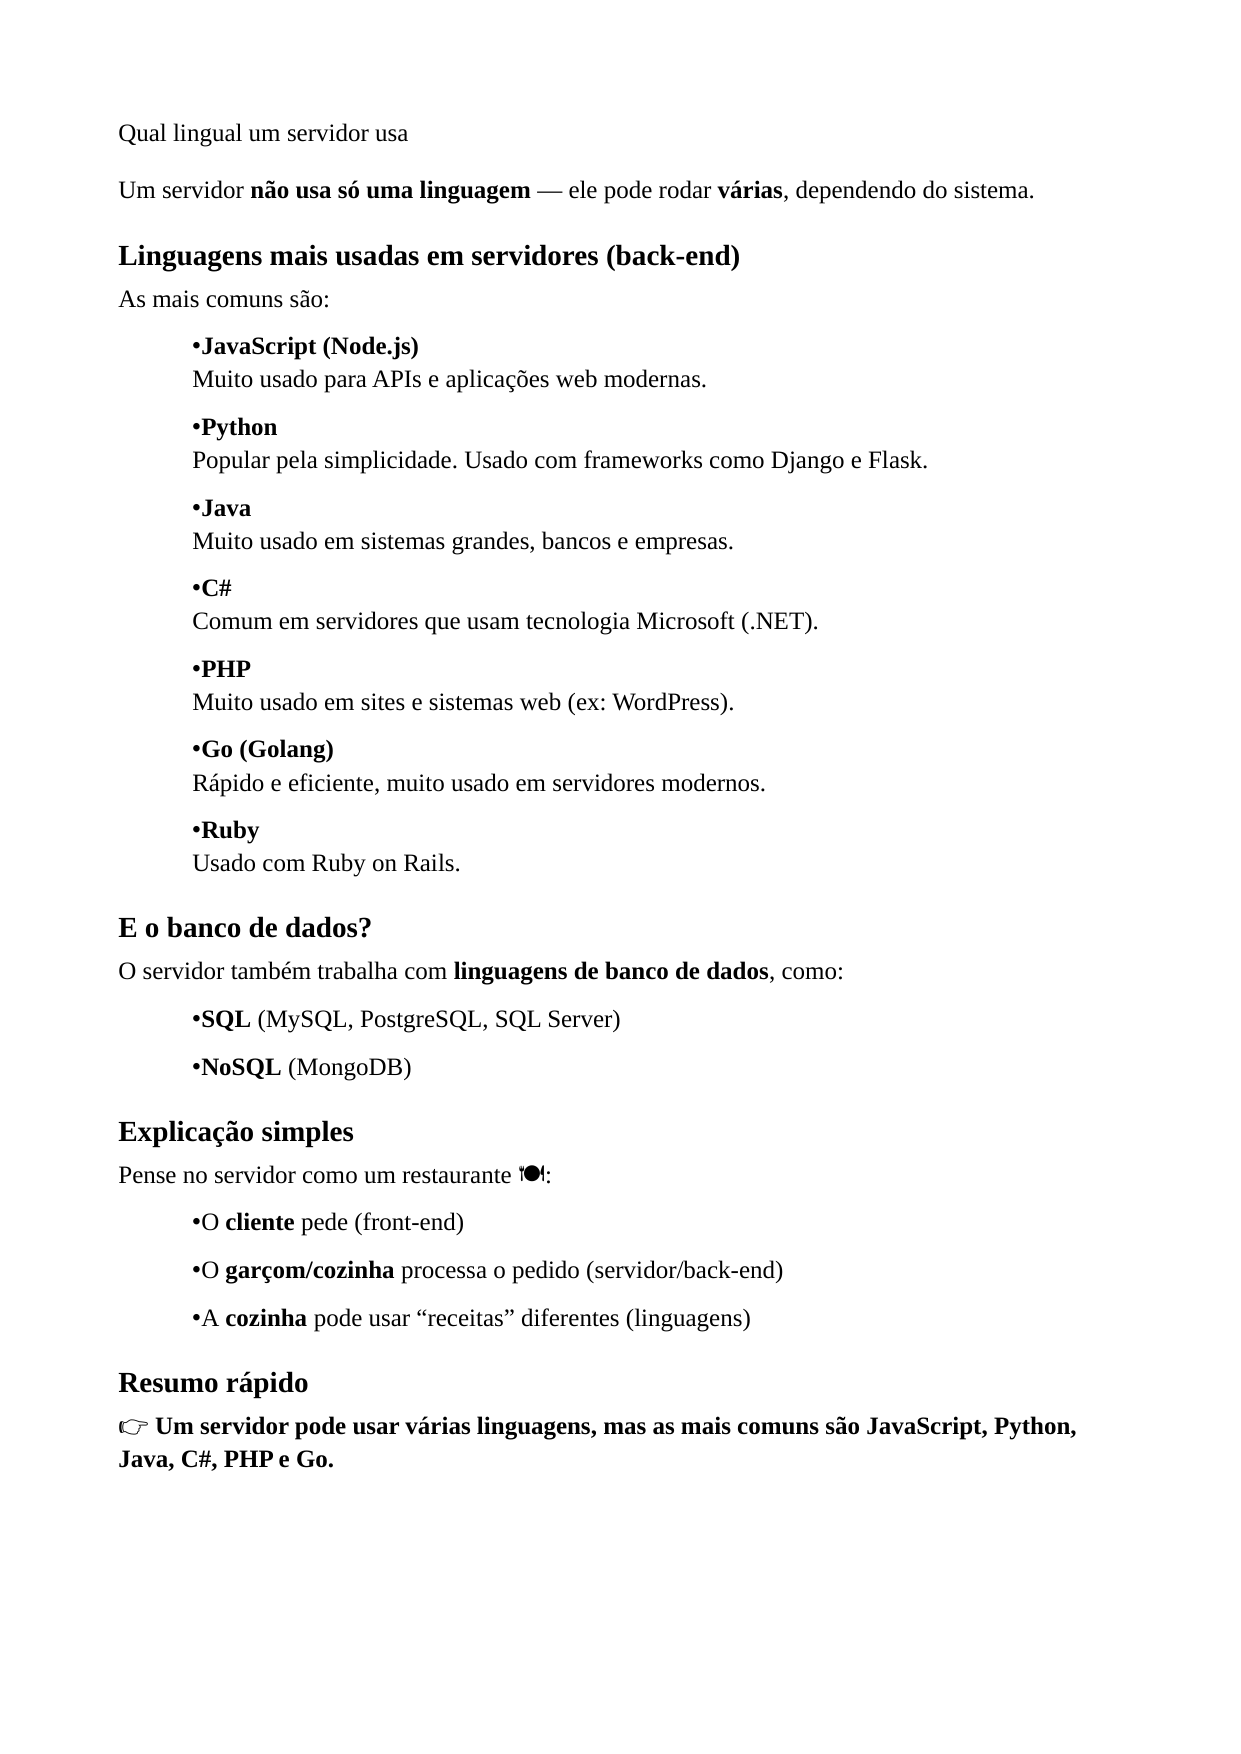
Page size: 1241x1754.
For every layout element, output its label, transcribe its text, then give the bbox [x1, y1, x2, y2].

subtitle E o banco de dados? [118, 910, 1122, 944]
text Qual lingual um servidor usa [118, 118, 1122, 147]
text 👉 Um servidor pode usar várias linguagens, mas as mais comuns são JavaScript, Python, Java, C#, PHP e Go. [118, 1411, 1122, 1473]
text O servidor também trabalha com linguagens de banco de dados, como: [118, 956, 1122, 985]
list Python Popular pela simplicidade. Usado com frameworks como Django e Flask. [118, 412, 1122, 474]
text Um servidor não usa só uma linguagem — ele pode rodar várias, dependendo do sistema. [118, 176, 1122, 204]
list Go (Golang) Rápido e eficiente, muito usado em servidores modernos. [118, 734, 1122, 796]
list PHP Muito usado em sites e sistemas web (ex: WordPress). [118, 654, 1122, 716]
list Java Muito usado em sistemas grandes, bancos e empresas. [118, 493, 1122, 554]
text Pense no servidor como um restaurante 🍽️: [118, 1160, 1122, 1189]
list JavaScript (Node.js) Muito usado para APIs e aplicações web modernas. [118, 331, 1122, 393]
list A cozinha pode usar “receitas” diferentes (linguagens) [118, 1303, 1122, 1331]
subtitle Linguagens mais usadas em servidores (back-end) [118, 238, 1122, 271]
list O cliente pede (front-end) [118, 1207, 1122, 1236]
list C# Comum em servidores que usam tecnologia Microsoft (.NET). [118, 573, 1122, 635]
list Ruby Usado com Ruby on Rails. [118, 815, 1122, 877]
list O garçom/cozinha processa o pedido (servidor/back-end) [118, 1255, 1122, 1284]
subtitle Resumo rápido [118, 1365, 1122, 1398]
subtitle Explicação simples [118, 1114, 1122, 1147]
list NoSQL (MongoDB) [118, 1052, 1122, 1080]
list SQL (MySQL, PostgreSQL, SQL Server) [118, 1004, 1122, 1033]
text As mais comuns são: [118, 284, 1122, 313]
